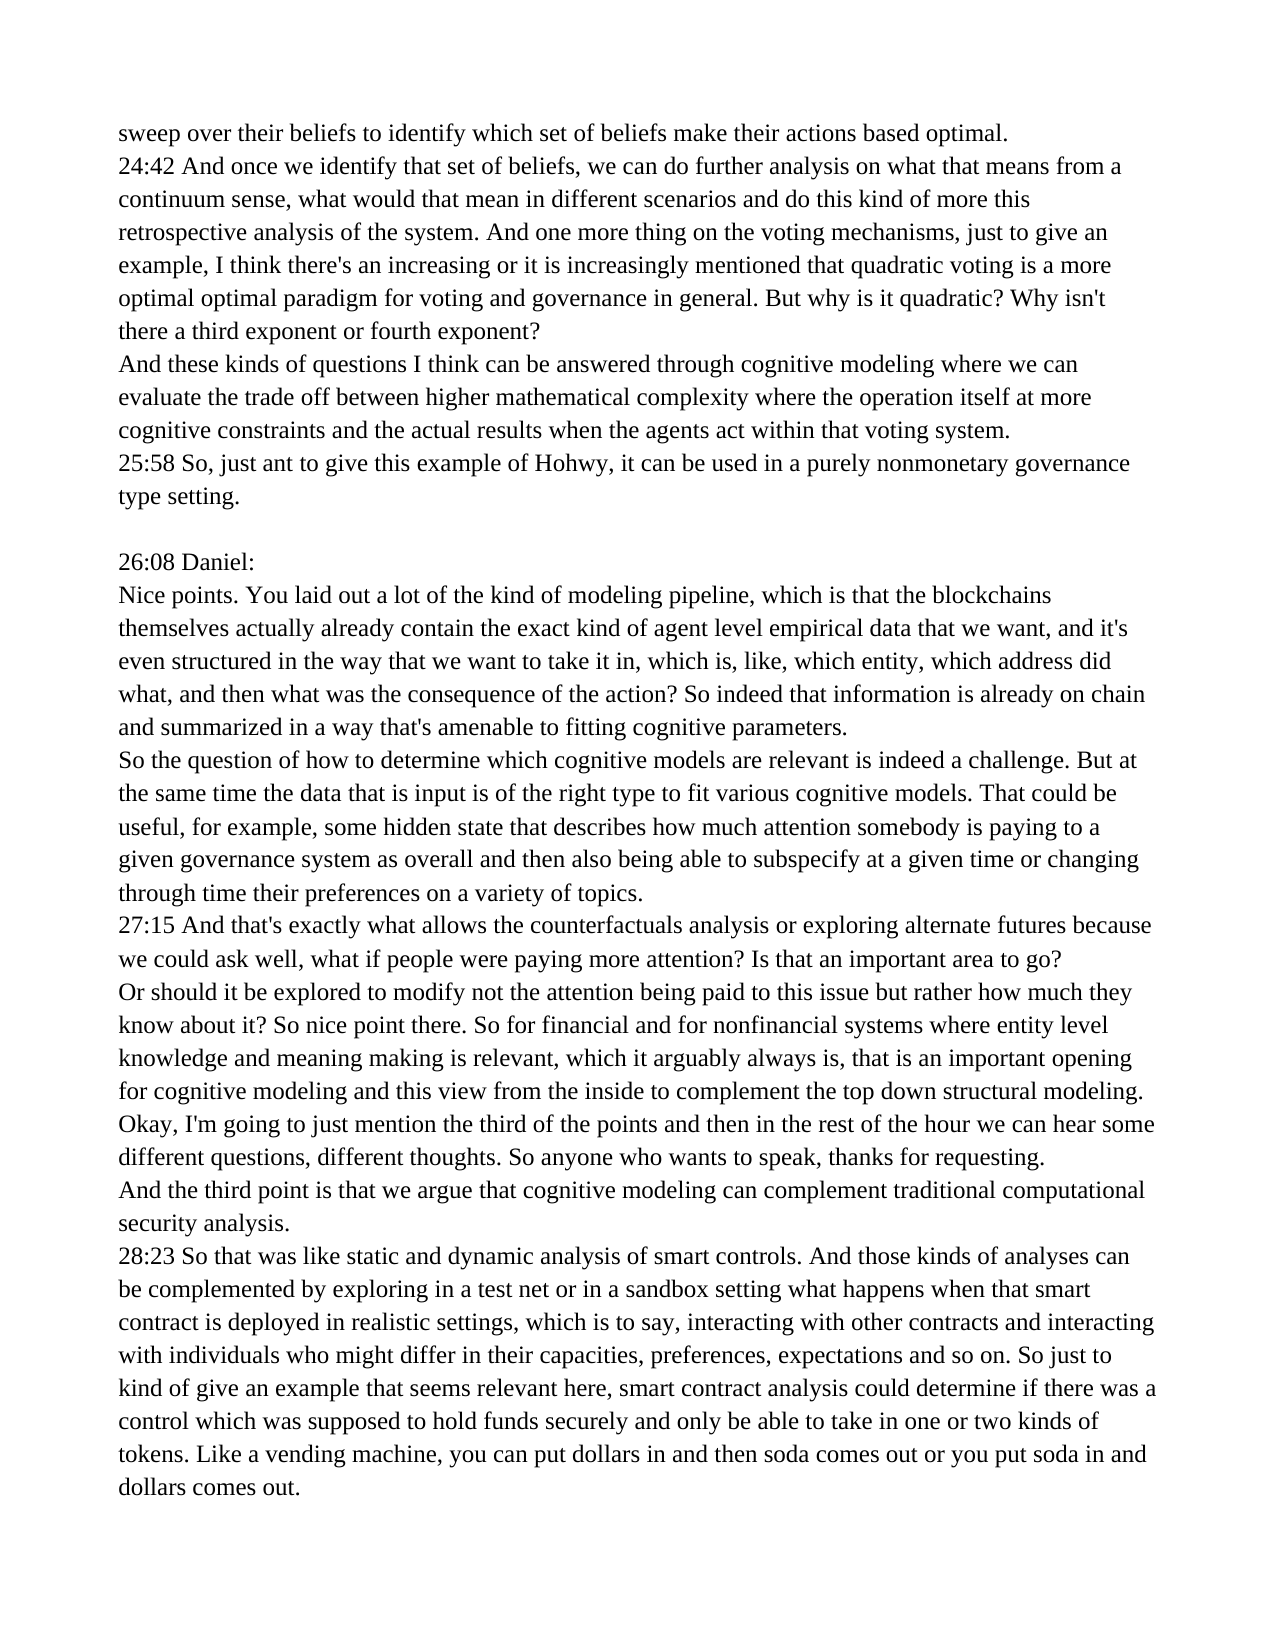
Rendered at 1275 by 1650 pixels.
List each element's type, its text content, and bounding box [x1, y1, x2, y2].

text Nice points. You laid out a lot of the kind of modeling pipeline, which is that the blockchains themselves actually already contain the exact kind of agent level empirical data that we want, and it's even structured in the way that we want to take it in, which is, like, which entity, which address did what, and then what was the consequence of the action? So indeed that information is already on chain and summarized in a way that's amenable to fitting cognitive parameters. [118, 580, 1157, 741]
text 26:08 Daniel: [118, 547, 1157, 576]
text So the question of how to determine which cognitive models are relevant is indeed a challenge. But at the same time the data that is input is of the right type to fit various cognitive models. That could be useful, for example, some hidden state that describes how much attention somebody is paying to a given governance system as overall and then also being able to subspecify at a given time or changing through time their preferences on a variety of topics. [118, 746, 1157, 906]
text 25:58 So, just ant to give this example of Hohwy, it can be used in a purely nonmonetary governance type setting. [118, 448, 1157, 510]
text 28:23 So that was like static and dynamic analysis of smart controls. And those kinds of analyses can be complemented by exploring in a test net or in a sandbox setting what happens when that smart contract is deployed in realistic settings, which is to say, interacting with other contracts and interacting with individuals who might differ in their capacities, preferences, expectations and so on. So just to kind of give an example that seems relevant here, smart contract analysis could determine if there was a control which was supposed to hold funds securely and only be able to take in one or two kinds of tokens. Like a vending machine, you can put dollars in and then soda comes out or you put soda in and dollars comes out. [118, 1241, 1157, 1501]
text 24:42 And once we identify that set of beliefs, we can do further analysis on what that means from a continuum sense, what would that mean in different scenarios and do this kind of more this retrospective analysis of the system. And one more thing on the voting mechanisms, just to give an example, I think there's an increasing or it is increasingly mentioned that quadratic voting is a more optimal optimal paradigm for voting and governance in general. But why is it quadratic? Why isn't there a third exponent or fourth exponent? [118, 151, 1157, 345]
text Or should it be explored to modify not the attention being paid to this issue but rather how much they know about it? So nice point there. So for financial and for nonfinancial systems where entity level knowledge and meaning making is relevant, which it arguably always is, that is an important opening for cognitive modeling and this view from the inside to complement the top down structural modeling. Okay, I'm going to just mention the third of the points and then in the rest of the hour we can hear some different questions, different thoughts. So anyone who wants to speak, thanks for requesting. [118, 977, 1157, 1171]
text sweep over their beliefs to identify which set of beliefs make their actions based optimal. [118, 118, 1157, 147]
text 27:15 And that's exactly what allows the counterfactuals analysis or exploring alternate futures because we could ask well, what if people were paying more attention? Is that an important area to go? [118, 911, 1157, 972]
text And the third point is that we argue that cognitive modeling can complement traditional computational security analysis. [118, 1175, 1157, 1237]
text And these kinds of questions I think can be answered through cognitive modeling where we can evaluate the trade off between higher mathematical complexity where the operation itself at more cognitive constraints and the actual results when the agents act within that voting system. [118, 349, 1157, 444]
